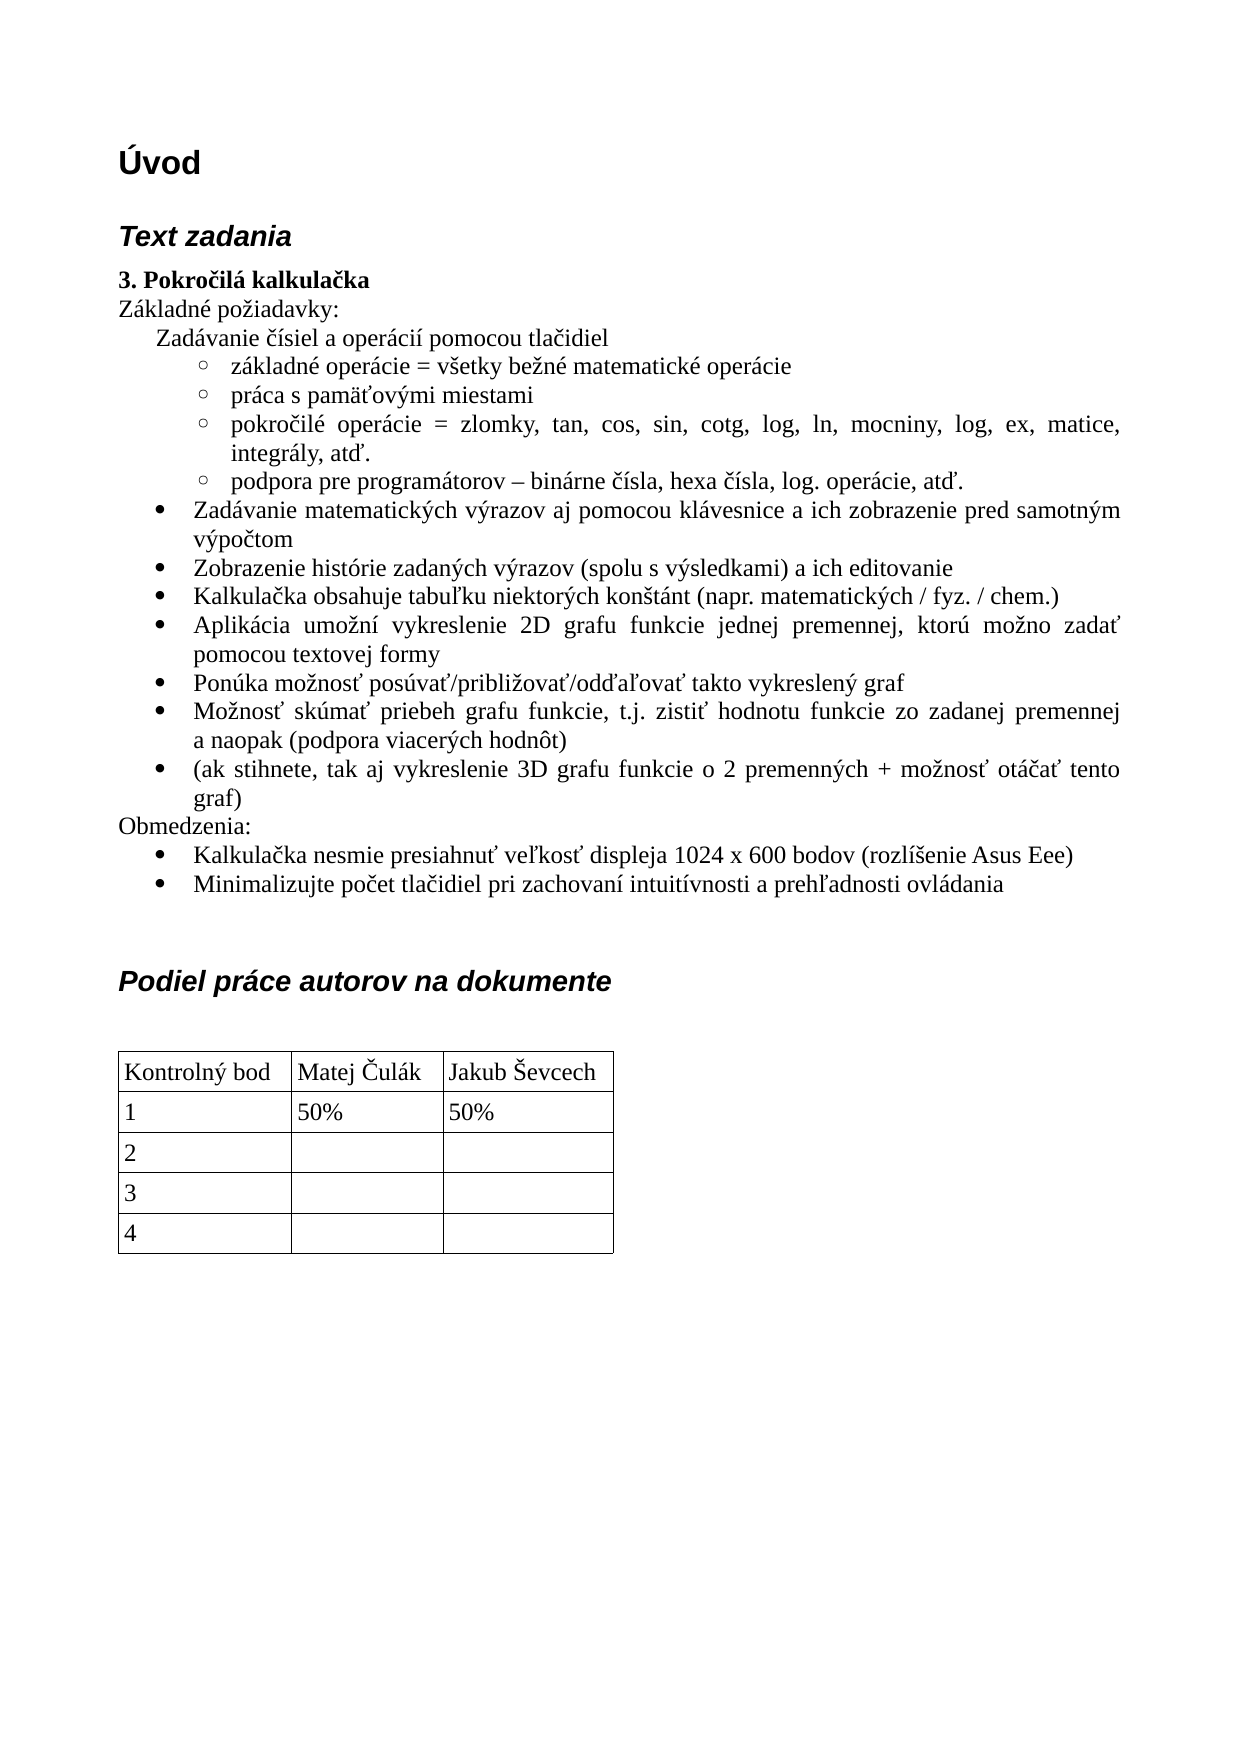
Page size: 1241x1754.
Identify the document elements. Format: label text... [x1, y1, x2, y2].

list Kalkulačka obsahuje tabuľku niektorých konštánt (napr. matematických / fyz. / chem.) [156, 581, 1122, 610]
table_cell 2 [119, 1133, 291, 1172]
table_cell [444, 1133, 613, 1172]
list Aplikácia umožní vykreslenie 2D grafu funkcie jednej premennej, ktorú možno zadať pomocou textovej formy [156, 610, 1122, 668]
subtitle Podiel práce autorov na dokumente [118, 964, 1122, 997]
table_header Kontrolný bod [119, 1052, 291, 1091]
table_cell [292, 1214, 443, 1253]
table_header Matej Čulák [292, 1052, 443, 1091]
table_cell 4 [119, 1214, 291, 1253]
table_cell [444, 1173, 613, 1212]
table_cell [292, 1173, 443, 1212]
list Zobrazenie histórie zadaných výrazov (spolu s výsledkami) a ich editovanie [156, 553, 1122, 581]
table_cell 3 [119, 1173, 291, 1212]
subtitle Úvod [118, 143, 1122, 182]
table_cell [444, 1214, 613, 1253]
list základné operácie = všetky bežné matematické operácie [193, 351, 1122, 380]
text 3. Pokročilá kalkulačka [118, 265, 1122, 294]
list podpora pre programátorov – binárne čísla, hexa čísla, log. operácie, atď. [193, 466, 1122, 495]
table_cell 50% [444, 1092, 613, 1132]
text Základné požiadavky: [118, 294, 1122, 323]
list Zadávanie čísiel a operácií pomocou tlačidiel [156, 323, 1122, 351]
text Obmedzenia: [118, 811, 1122, 840]
table_cell 1 [119, 1092, 291, 1132]
list Možnosť skúmať priebeh grafu funkcie, t.j. zistiť hodnotu funkcie zo zadanej premennej a naopak (podpora viacerých hodnôt) [156, 696, 1122, 754]
list Minimalizujte počet tlačidiel pri zachovaní intuitívnosti a prehľadnosti ovládania [156, 869, 1122, 898]
list Kalkulačka nesmie presiahnuť veľkosť displeja 1024 x 600 bodov (rozlíšenie Asus Eee) [156, 840, 1122, 869]
list Ponúka možnosť posúvať/približovať/odďaľovať takto vykreslený graf [156, 668, 1122, 696]
list (ak stihnete, tak aj vykreslenie 3D grafu funkcie o 2 premenných + možnosť otáčať tento graf) [156, 754, 1122, 811]
subtitle Text zadania [118, 219, 1122, 253]
list práca s pamäťovými miestami [193, 380, 1122, 409]
table_cell 50% [292, 1092, 443, 1132]
table_header Jakub Ševcech [444, 1052, 613, 1091]
list Zadávanie matematických výrazov aj pomocou klávesnice a ich zobrazenie pred samotným výpočtom [156, 495, 1122, 553]
table_cell [292, 1133, 443, 1172]
list pokročilé operácie = zlomky, tan, cos, sin, cotg, log, ln, mocniny, log, ex, matice, integrály, atď. [193, 409, 1122, 466]
